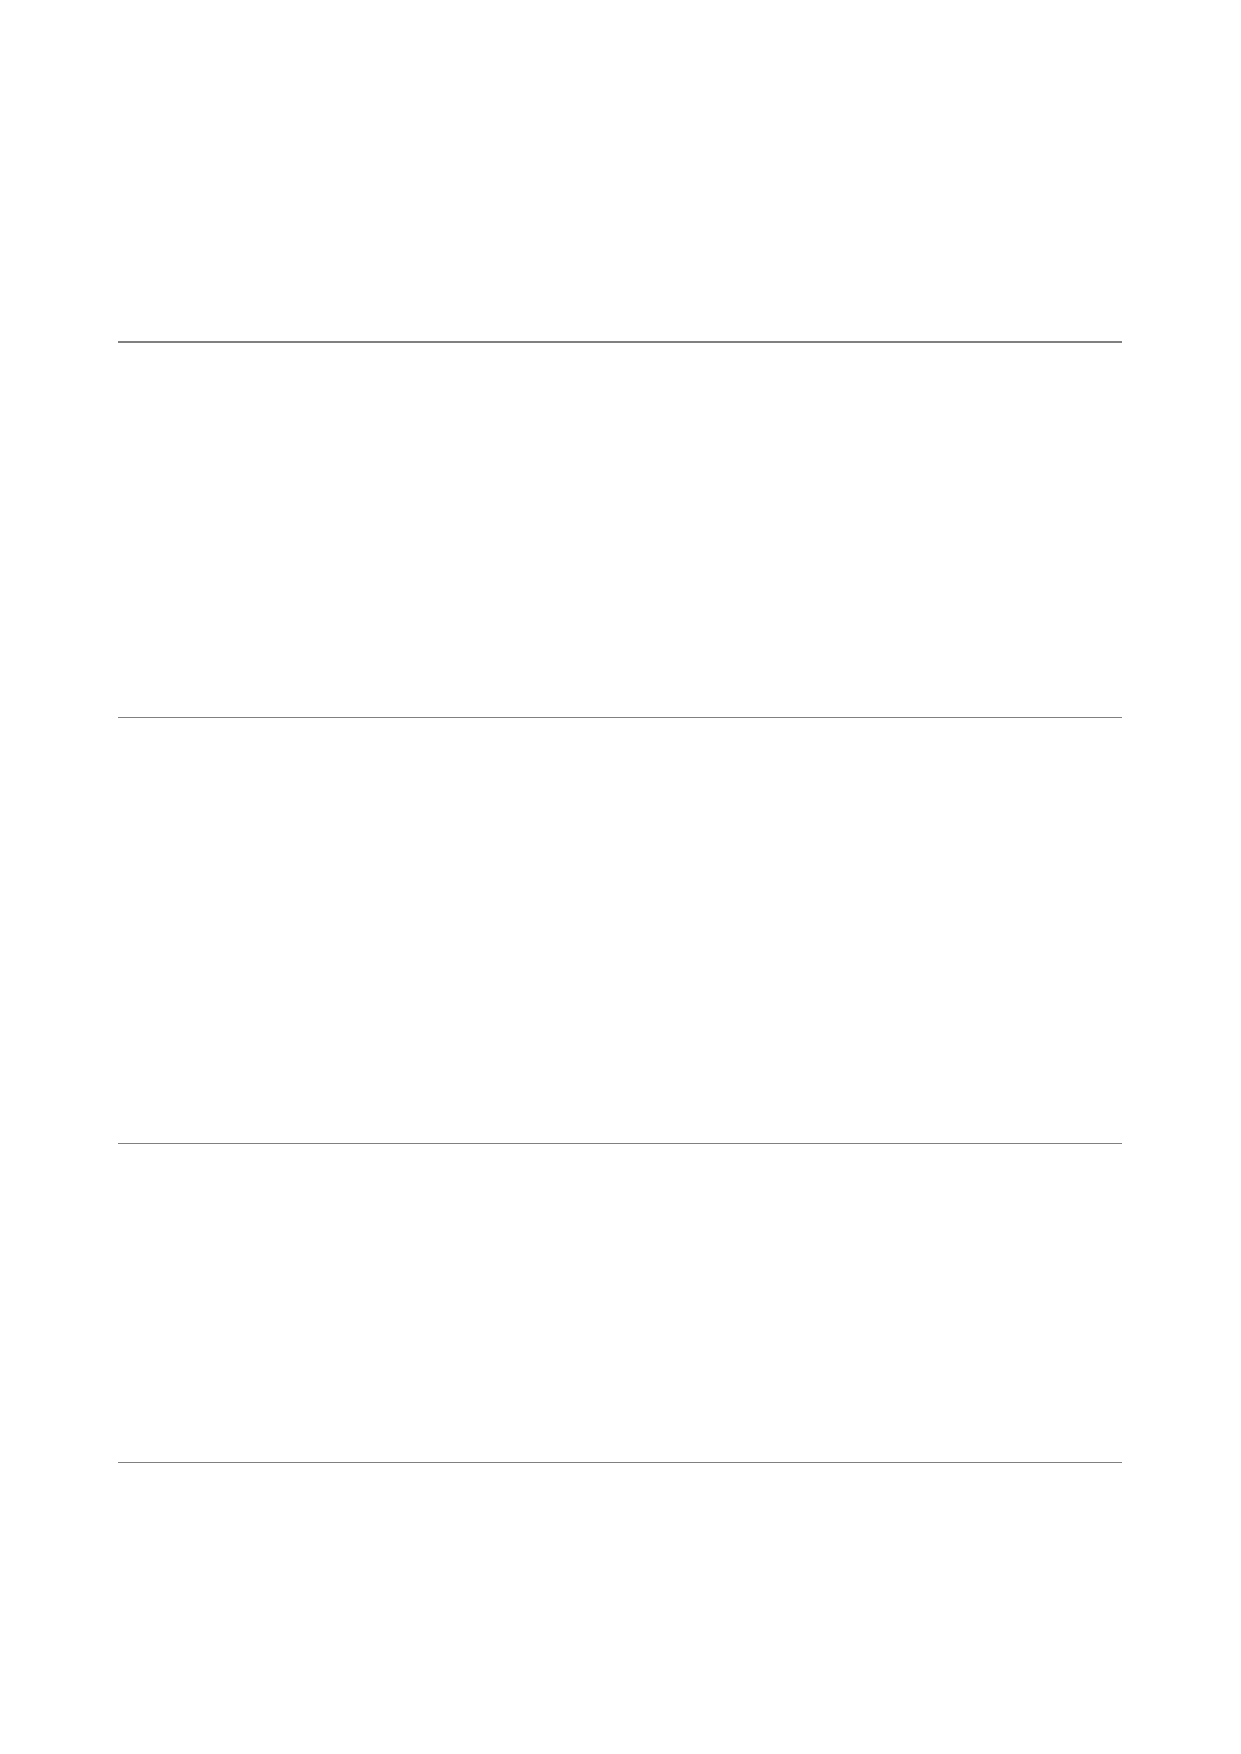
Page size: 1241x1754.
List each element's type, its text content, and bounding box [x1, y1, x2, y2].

text ❌ НИКОГДА: [118, 602, 1122, 631]
subtitle Связь при new B() [118, 1512, 1122, 1559]
text obj.__proto__ === B [118, 649, 1122, 673]
list B — это функция [162, 1300, 1122, 1331]
text 👉 instanceof никогда не сравнивает объект с самой функцией B 👉 Он всегда сравнивает с B.prototype [118, 242, 1122, 308]
text Связь всегда такая: [118, 501, 1122, 530]
text || obj.__proto__.__proto__ === B.prototype [118, 1052, 1122, 1075]
list Это самый надёжный способ определить тип в JS [162, 118, 1122, 147]
text let obj = new B(); [118, 1571, 1122, 1595]
text B.prototype.isPrototypeOf(obj) [118, 927, 1122, 951]
subtitle Что реально делает instanceof [118, 768, 1122, 814]
subtitle Почему именно prototype [118, 1193, 1122, 1240]
subtitle Коротко, без воды [118, 187, 1122, 230]
list B.prototype — это объект [162, 1350, 1122, 1381]
text obj.__proto__ === B.prototype [118, 1028, 1122, 1052]
text Под капотом: [118, 879, 1122, 908]
text Потому что объект физически не связан с функцией B. [118, 451, 1122, 482]
text obj instanceof B [118, 826, 1122, 850]
subtitle Почему нельзя проверять просто B [118, 392, 1122, 439]
text Потому что: [118, 1252, 1122, 1281]
text || ... [118, 1075, 1122, 1099]
list только объекты могут быть в прототипной цепочке [162, 1400, 1122, 1428]
text obj.__proto__ === B.prototype [118, 549, 1122, 572]
text Или, ещё проще: [118, 980, 1122, 1009]
